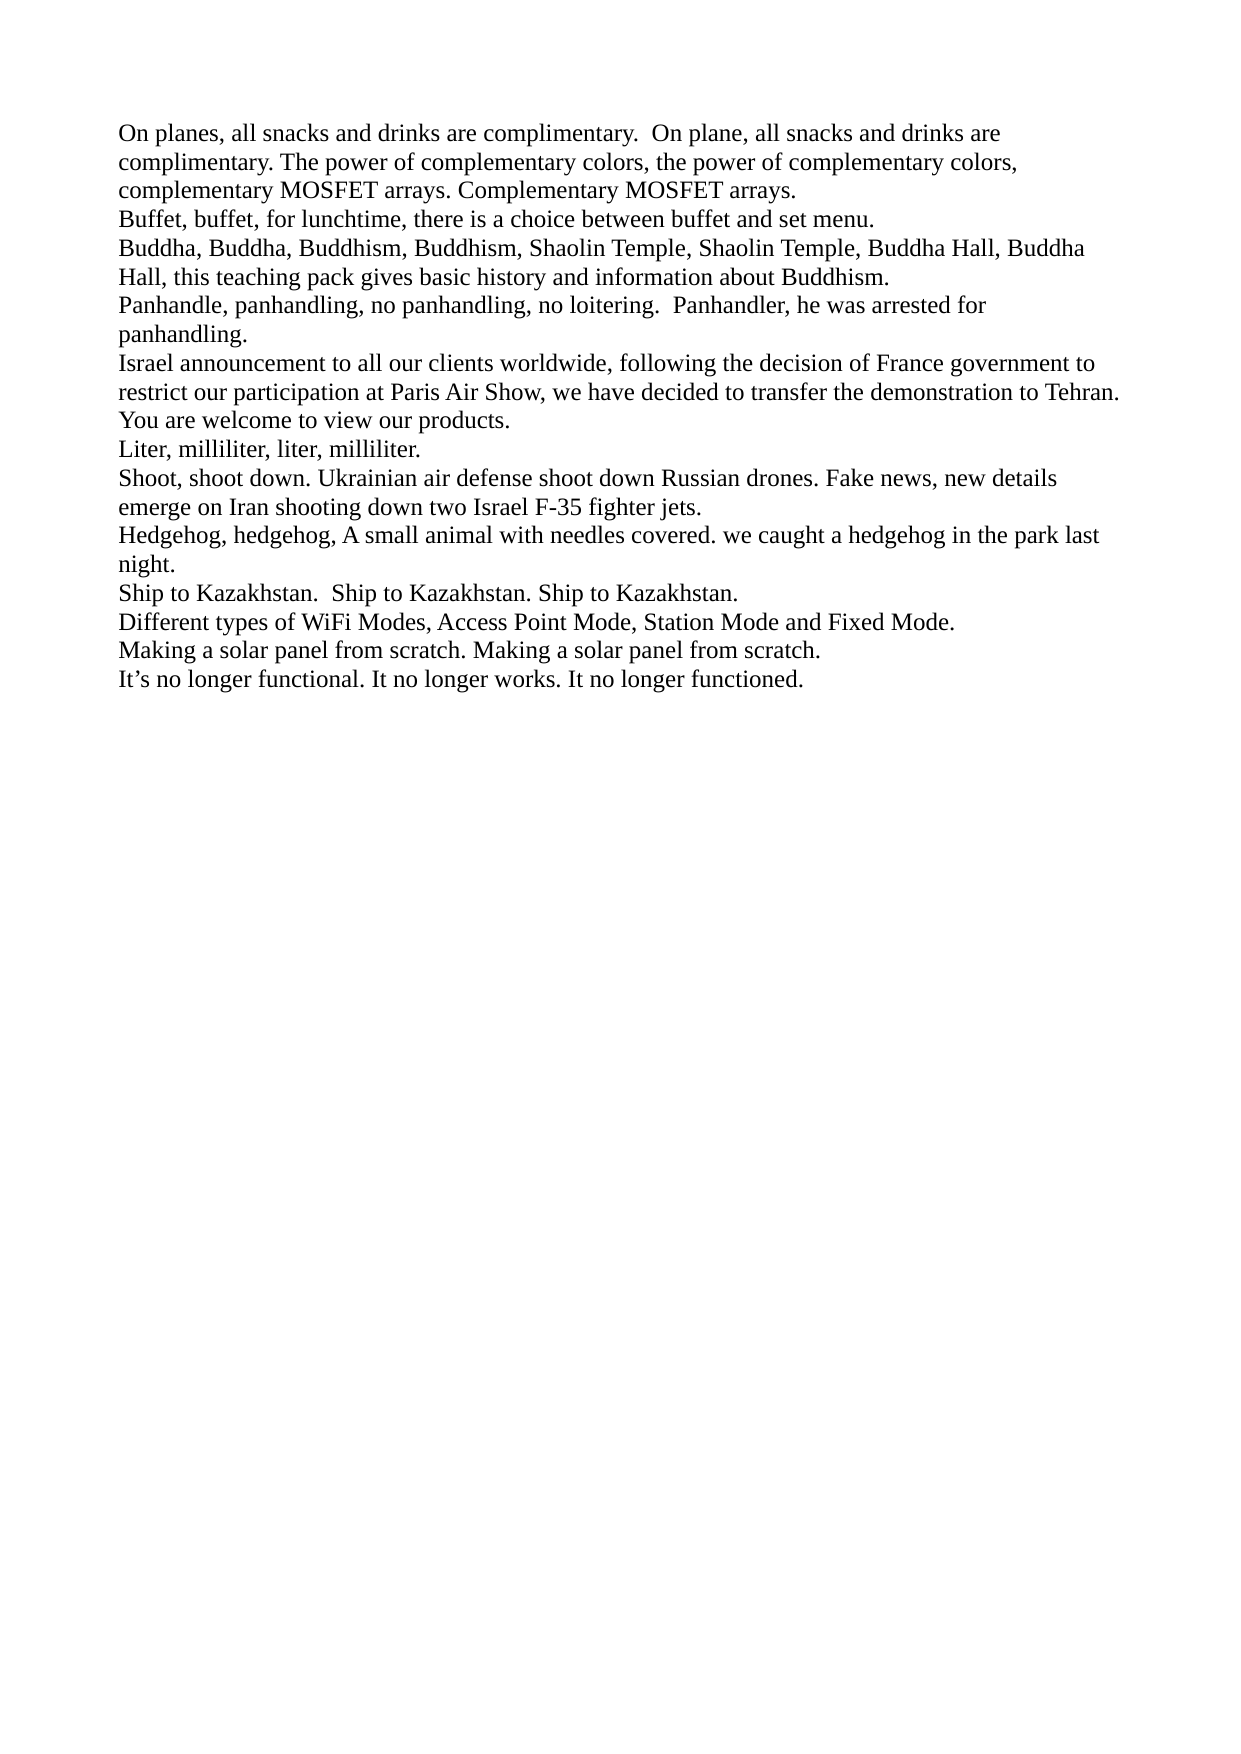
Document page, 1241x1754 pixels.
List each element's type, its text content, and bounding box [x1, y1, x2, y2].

text Shoot, shoot down. Ukrainian air defense shoot down Russian drones. Fake news, new details emerge on Iran shooting down two Israel F-35 fighter jets. [118, 463, 1122, 521]
text Buddha, Buddha, Buddhism, Buddhism, Shaolin Temple, Shaolin Temple, Buddha Hall, Buddha Hall, this teaching pack gives basic history and information about Buddhism. [118, 233, 1122, 291]
text Panhandle, panhandling, no panhandling, no loitering. Panhandler, he was arrested for panhandling. [118, 291, 1122, 348]
text Liter, milliliter, liter, milliliter. [118, 434, 1122, 463]
text Making a solar panel from scratch. Making a solar panel from scratch. [118, 636, 1122, 664]
text It’s no longer functional. It no longer works. It no longer functioned. [118, 664, 1122, 693]
text Hedgehog, hedgehog, A small animal with needles covered. we caught a hedgehog in the park last night. [118, 521, 1122, 578]
text Ship to Kazakhstan. Ship to Kazakhstan. Ship to Kazakhstan. [118, 578, 1122, 607]
text Buffet, buffet, for lunchtime, there is a choice between buffet and set menu. [118, 204, 1122, 233]
text On planes, all snacks and drinks are complimentary. On plane, all snacks and drinks are complimentary. The power of complementary colors, the power of complementary colors, complementary MOSFET arrays. Complementary MOSFET arrays. [118, 118, 1122, 204]
text Different types of WiFi Modes, Access Point Mode, Station Mode and Fixed Mode. [118, 607, 1122, 636]
text Israel announcement to all our clients worldwide, following the decision of France government to restrict our participation at Paris Air Show, we have decided to transfer the demonstration to Tehran. You are welcome to view our products. [118, 348, 1122, 434]
